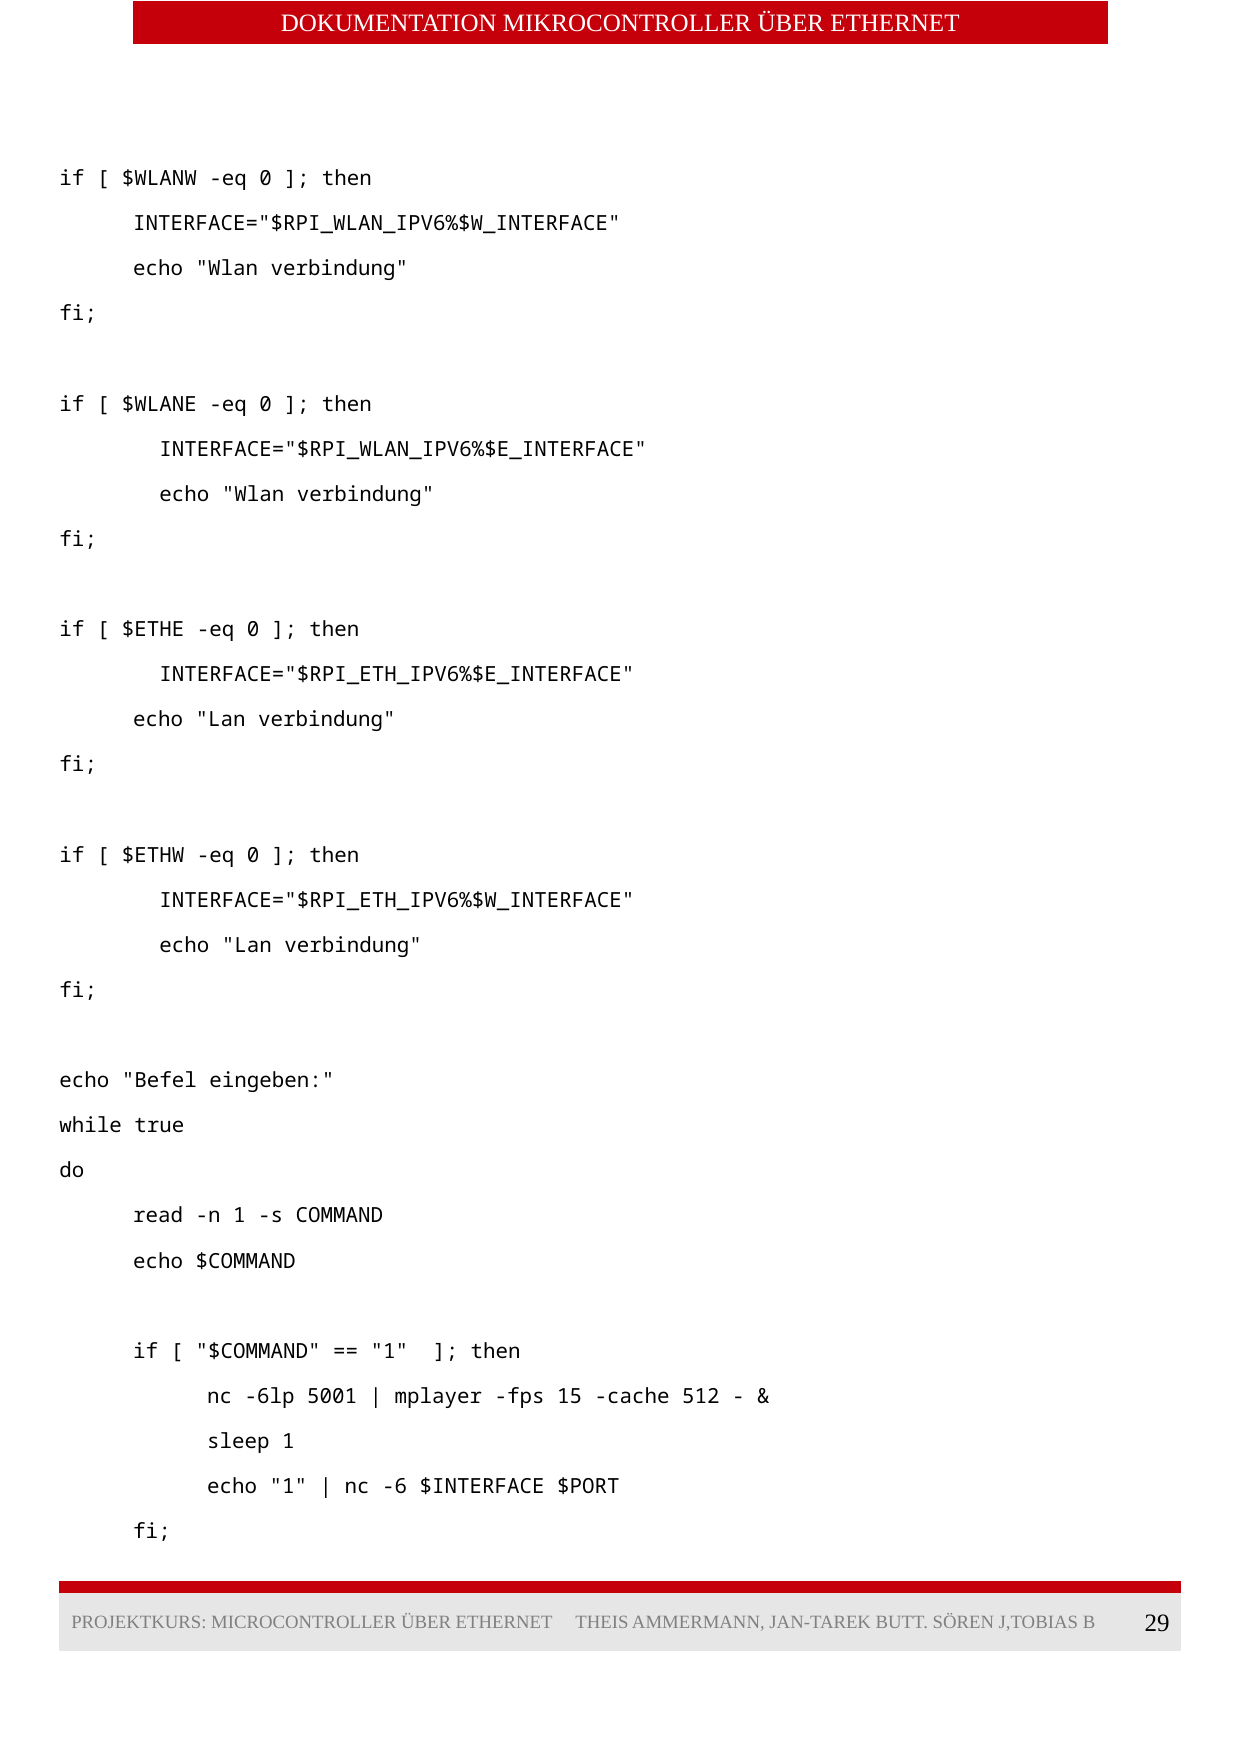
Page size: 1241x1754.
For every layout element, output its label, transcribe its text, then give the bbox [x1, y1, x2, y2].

text echo "1" | nc -6 $INTERFACE $PORT [59, 1471, 1181, 1500]
text INTERFACE="$RPI_WLAN_IPV6%$W_INTERFACE" [59, 208, 1181, 237]
text fi; [59, 749, 1181, 778]
text fi; [59, 975, 1181, 1003]
text if [ "$COMMAND" == "1" ]; then [59, 1336, 1181, 1364]
text fi; [59, 1516, 1181, 1545]
text do [59, 1156, 1181, 1184]
text echo "Lan verbindung" [59, 704, 1181, 733]
text echo "Wlan verbindung" [59, 479, 1181, 507]
text if [ $WLANE -eq 0 ]; then [59, 389, 1181, 417]
text nc -6lp 5001 | mplayer -fps 15 -cache 512 - & [59, 1381, 1181, 1409]
text if [ $ETHE -eq 0 ]; then [59, 614, 1181, 643]
text INTERFACE="$RPI_WLAN_IPV6%$E_INTERFACE" [59, 434, 1181, 462]
text echo "Wlan verbindung" [59, 253, 1181, 282]
text while true [59, 1110, 1181, 1139]
text if [ $WLANW -eq 0 ]; then [59, 163, 1181, 192]
text INTERFACE="$RPI_ETH_IPV6%$W_INTERFACE" [59, 885, 1181, 913]
text echo "Lan verbindung" [59, 930, 1181, 958]
text sleep 1 [59, 1426, 1181, 1454]
text fi; [59, 524, 1181, 552]
text echo "Befel eingeben:" [59, 1065, 1181, 1094]
text fi; [59, 298, 1181, 327]
text read -n 1 -s COMMAND [59, 1201, 1181, 1229]
text echo $COMMAND [59, 1246, 1181, 1274]
text if [ $ETHW -eq 0 ]; then [59, 840, 1181, 868]
text INTERFACE="$RPI_ETH_IPV6%$E_INTERFACE" [59, 659, 1181, 688]
